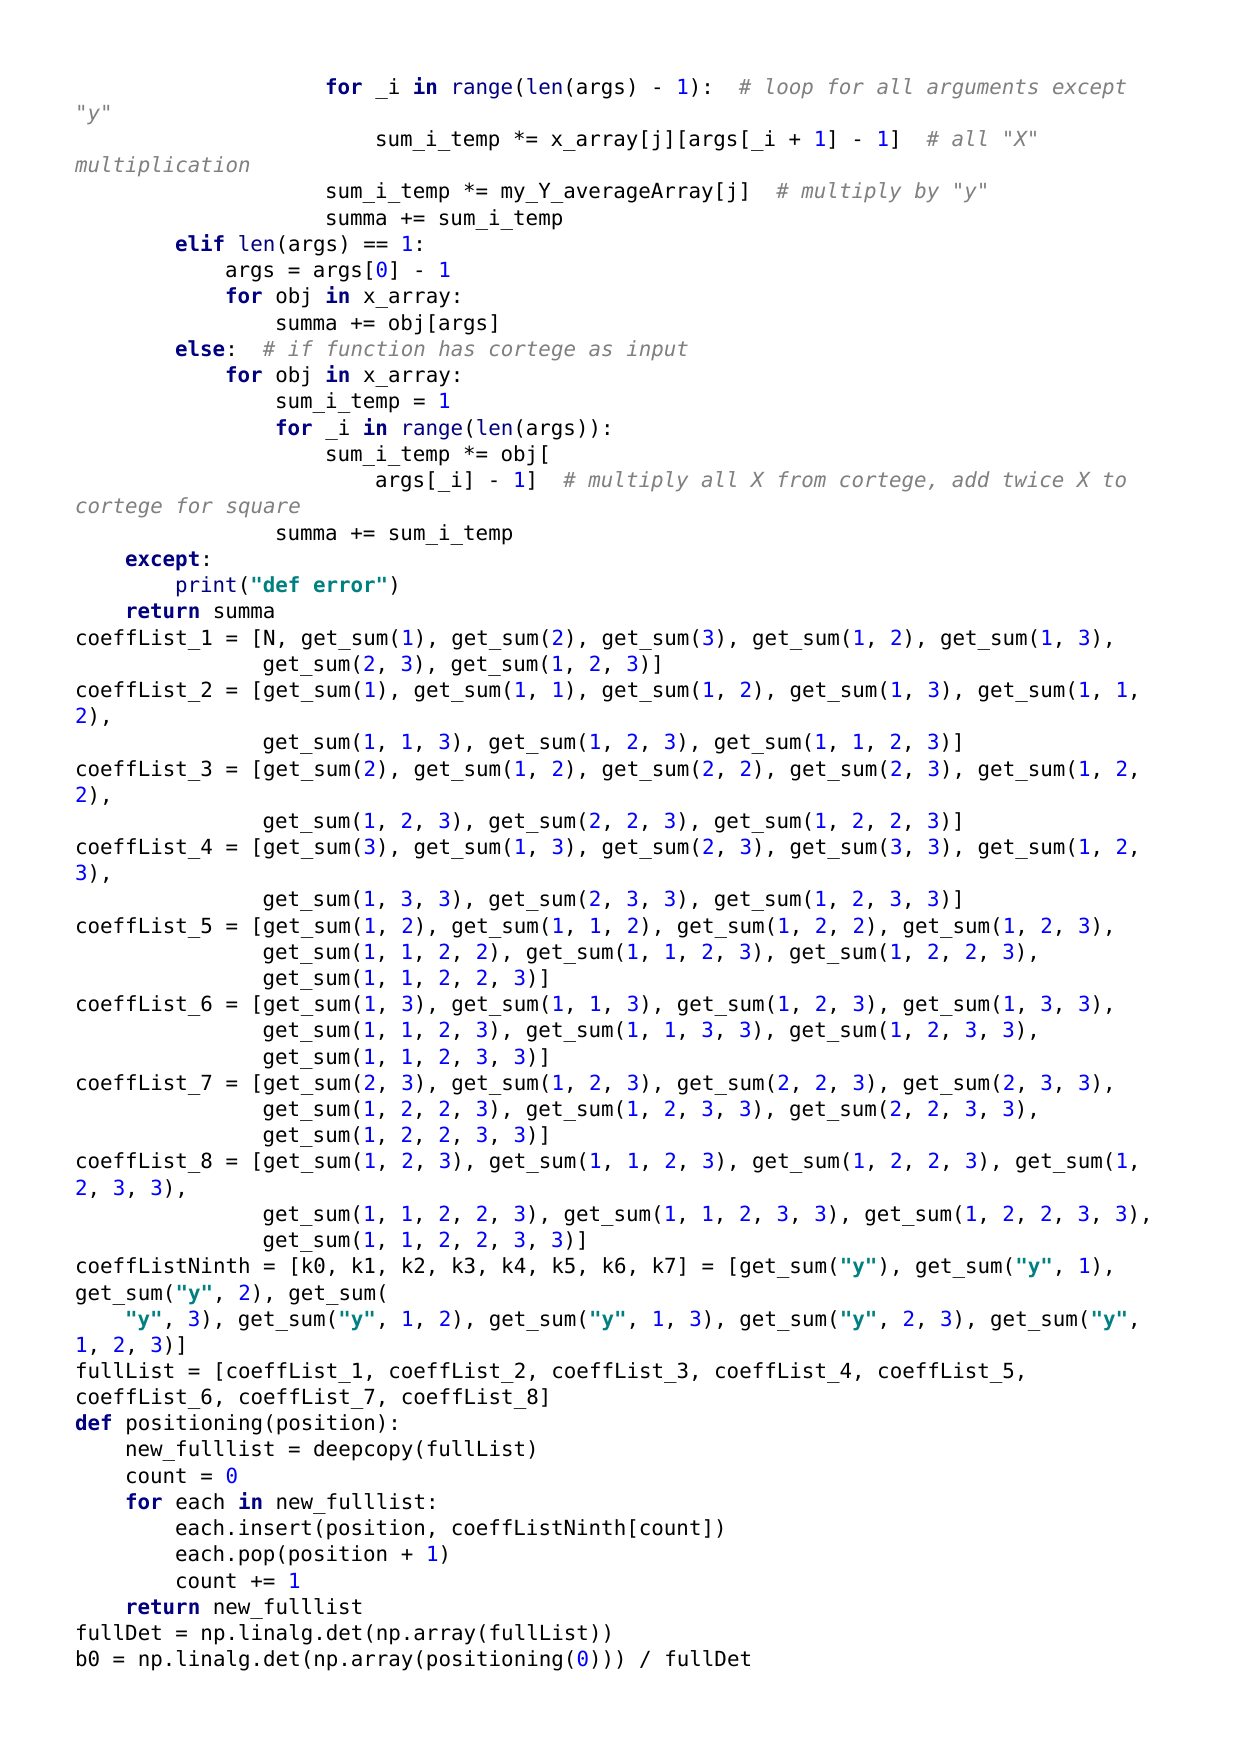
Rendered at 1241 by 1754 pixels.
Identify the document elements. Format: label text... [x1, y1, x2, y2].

text get_sum(1, 2, 2, 3), get_sum(1, 2, 3, 3), get_sum(2, 2, 3, 3), [75, 1097, 1165, 1121]
text args[_i] - 1] # multiply all X from cortege, add twice X to cortege for square [75, 468, 1165, 519]
text args = args[0] - 1 [75, 258, 1165, 283]
text sum_i_temp *= obj[ [75, 442, 1165, 466]
text coeffList_4 = [get_sum(3), get_sum(1, 3), get_sum(2, 3), get_sum(3, 3), get_sum(1, 2, 3), [75, 835, 1165, 886]
text coeffListNinth = [k0, k1, k2, k3, k4, k5, k6, k7] = [get_sum("y"), get_sum("y", 1), get_sum("y", 2), get_sum( [75, 1254, 1165, 1305]
text get_sum(1, 1, 2, 2, 3, 3)] [75, 1228, 1165, 1252]
text coeffList_5 = [get_sum(1, 2), get_sum(1, 1, 2), get_sum(1, 2, 2), get_sum(1, 2, 3), [75, 914, 1165, 938]
text summa += obj[args] [75, 311, 1165, 335]
text get_sum(1, 3, 3), get_sum(2, 3, 3), get_sum(1, 2, 3, 3)] [75, 887, 1165, 912]
text get_sum(1, 1, 3), get_sum(1, 2, 3), get_sum(1, 1, 2, 3)] [75, 730, 1165, 754]
text summa += sum_i_temp [75, 521, 1165, 545]
text get_sum(1, 1, 2, 2, 3), get_sum(1, 1, 2, 3, 3), get_sum(1, 2, 2, 3, 3), [75, 1202, 1165, 1226]
text for _i in range(len(args)): [75, 416, 1165, 440]
text for obj in x_array: [75, 284, 1165, 309]
text fullList = [coeffList_1, coeffList_2, coeffList_3, coeffList_4, coeffList_5, coeffList_6, coeffList_7, coeffList_8] [75, 1359, 1165, 1409]
text each.insert(position, coeffListNinth[count]) [75, 1516, 1165, 1540]
text summa += sum_i_temp [75, 206, 1165, 230]
text except: [75, 547, 1165, 571]
text "y", 3), get_sum("y", 1, 2), get_sum("y", 1, 3), get_sum("y", 2, 3), get_sum("y", 1, 2, 3)] [75, 1307, 1165, 1357]
text count += 1 [75, 1569, 1165, 1593]
text for each in new_fulllist: [75, 1490, 1165, 1514]
text coeffList_6 = [get_sum(1, 3), get_sum(1, 1, 3), get_sum(1, 2, 3), get_sum(1, 3, 3), [75, 992, 1165, 1017]
text elif len(args) == 1: [75, 232, 1165, 256]
text coeffList_1 = [N, get_sum(1), get_sum(2), get_sum(3), get_sum(1, 2), get_sum(1, 3), [75, 626, 1165, 650]
text print("def error") [75, 573, 1165, 597]
text get_sum(1, 2, 3), get_sum(2, 2, 3), get_sum(1, 2, 2, 3)] [75, 809, 1165, 833]
text return new_fulllist [75, 1595, 1165, 1619]
text new_fulllist = deepcopy(fullList) [75, 1437, 1165, 1462]
text get_sum(1, 1, 2, 2), get_sum(1, 1, 2, 3), get_sum(1, 2, 2, 3), [75, 940, 1165, 964]
text else: # if function has cortege as input [75, 337, 1165, 361]
text sum_i_temp *= x_array[j][args[_i + 1] - 1] # all "X" multiplication [75, 127, 1165, 178]
text get_sum(1, 1, 2, 3), get_sum(1, 1, 3, 3), get_sum(1, 2, 3, 3), [75, 1018, 1165, 1043]
text fullDet = np.linalg.det(np.array(fullList)) [75, 1621, 1165, 1645]
text coeffList_8 = [get_sum(1, 2, 3), get_sum(1, 1, 2, 3), get_sum(1, 2, 2, 3), get_sum(1, 2, 3, 3), [75, 1149, 1165, 1200]
text sum_i_temp *= my_Y_averageArray[j] # multiply by "у" [75, 179, 1165, 204]
text get_sum(1, 1, 2, 3, 3)] [75, 1045, 1165, 1069]
text for obj in x_array: [75, 363, 1165, 388]
text coeffList_2 = [get_sum(1), get_sum(1, 1), get_sum(1, 2), get_sum(1, 3), get_sum(1, 1, 2), [75, 678, 1165, 728]
text return summa [75, 599, 1165, 624]
text get_sum(1, 1, 2, 2, 3)] [75, 966, 1165, 990]
text coeffList_3 = [get_sum(2), get_sum(1, 2), get_sum(2, 2), get_sum(2, 3), get_sum(1, 2, 2), [75, 757, 1165, 807]
text count = 0 [75, 1464, 1165, 1488]
text sum_i_temp = 1 [75, 389, 1165, 414]
text get_sum(2, 3), get_sum(1, 2, 3)] [75, 652, 1165, 676]
text each.pop(position + 1) [75, 1542, 1165, 1567]
text for _i in range(len(args) - 1): # loop for all arguments except "у" [75, 75, 1165, 125]
text get_sum(1, 2, 2, 3, 3)] [75, 1123, 1165, 1148]
text b0 = np.linalg.det(np.array(positioning(0))) / fullDet [75, 1647, 1165, 1672]
text def positioning(position): [75, 1411, 1165, 1436]
text coeffList_7 = [get_sum(2, 3), get_sum(1, 2, 3), get_sum(2, 2, 3), get_sum(2, 3, 3), [75, 1071, 1165, 1095]
